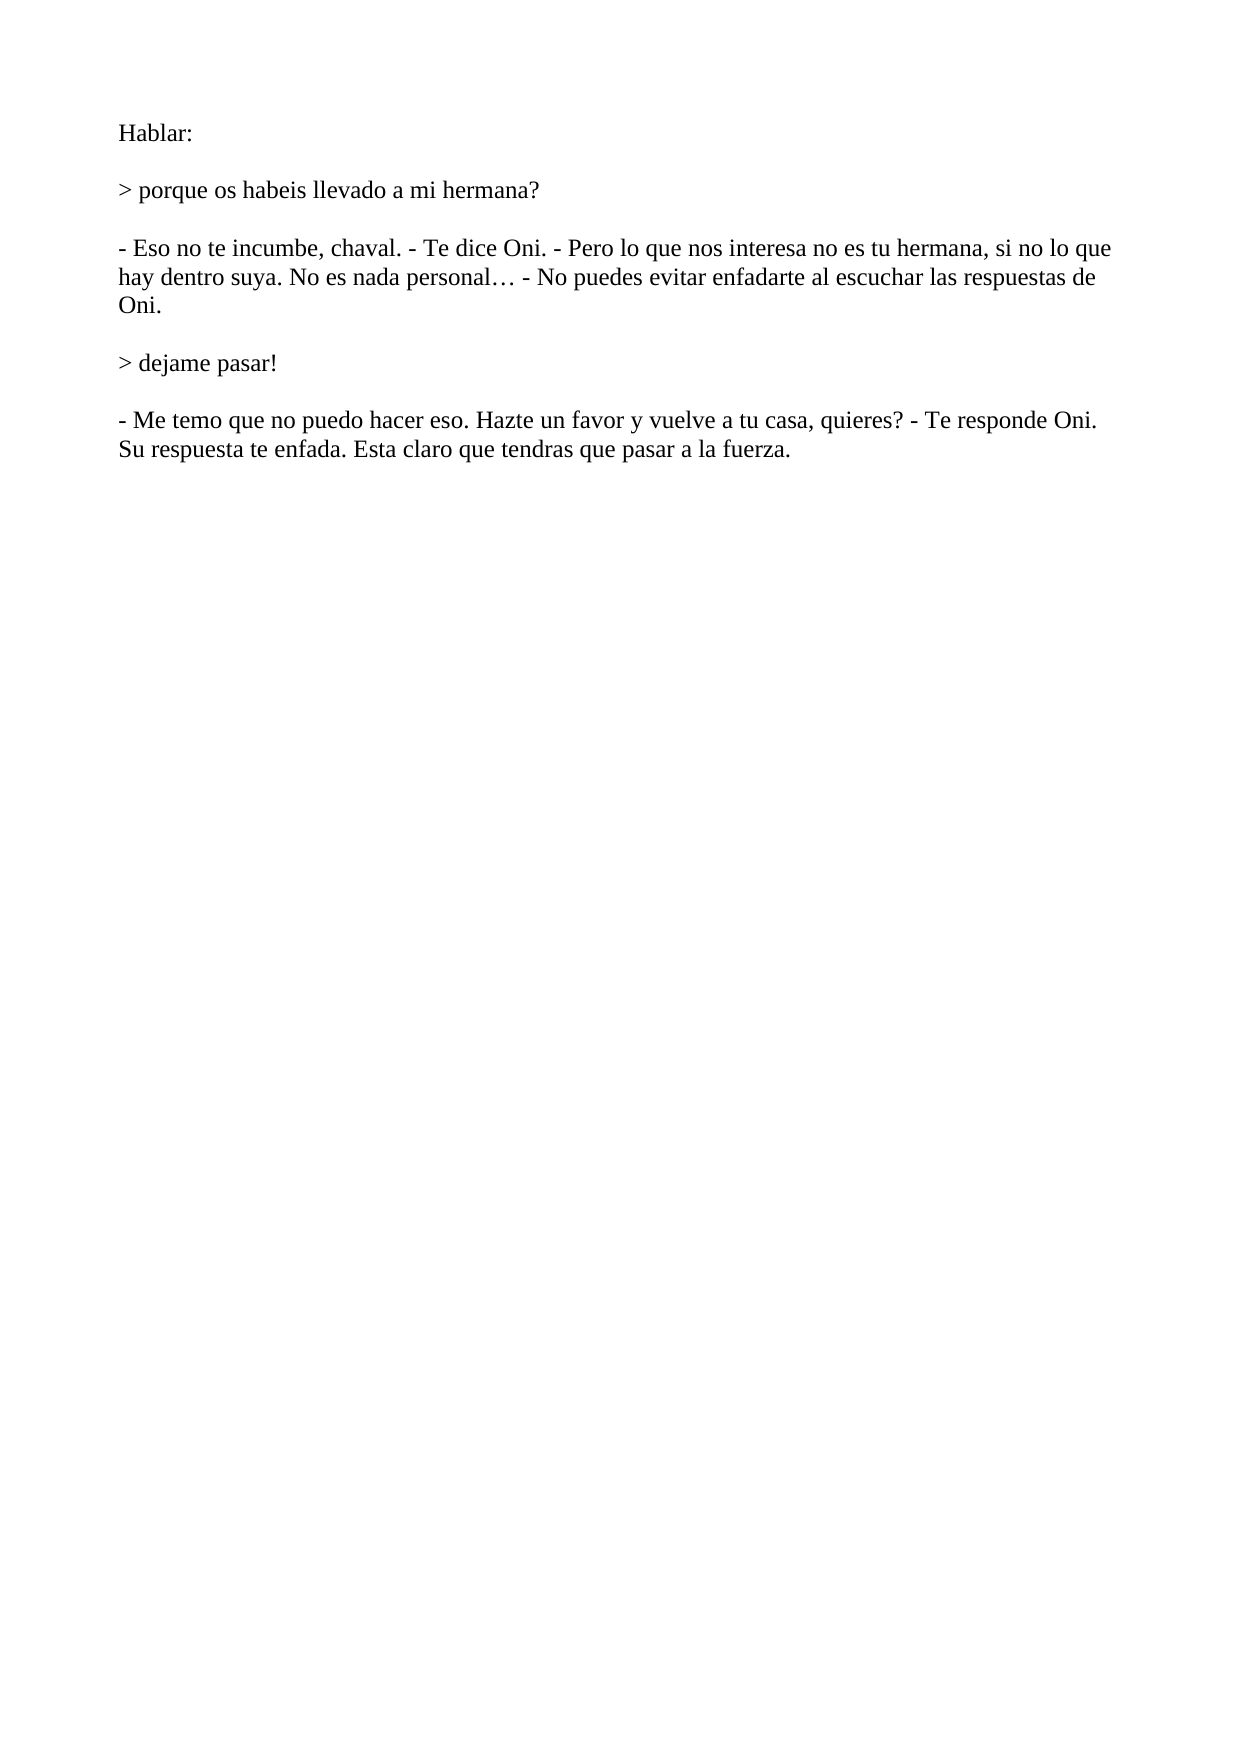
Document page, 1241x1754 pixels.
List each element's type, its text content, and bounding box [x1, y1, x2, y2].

text Hablar: [118, 118, 1122, 147]
text - Me temo que no puedo hacer eso. Hazte un favor y vuelve a tu casa, quieres? - Te responde Oni. Su respuesta te enfada. Esta claro que tendras que pasar a la fuerza. [118, 406, 1122, 463]
text > dejame pasar! [118, 348, 1122, 377]
text - Eso no te incumbe, chaval. - Te dice Oni. - Pero lo que nos interesa no es tu hermana, si no lo que hay dentro suya. No es nada personal… - No puedes evitar enfadarte al escuchar las respuestas de Oni. [118, 233, 1122, 319]
text > porque os habeis llevado a mi hermana? [118, 176, 1122, 204]
